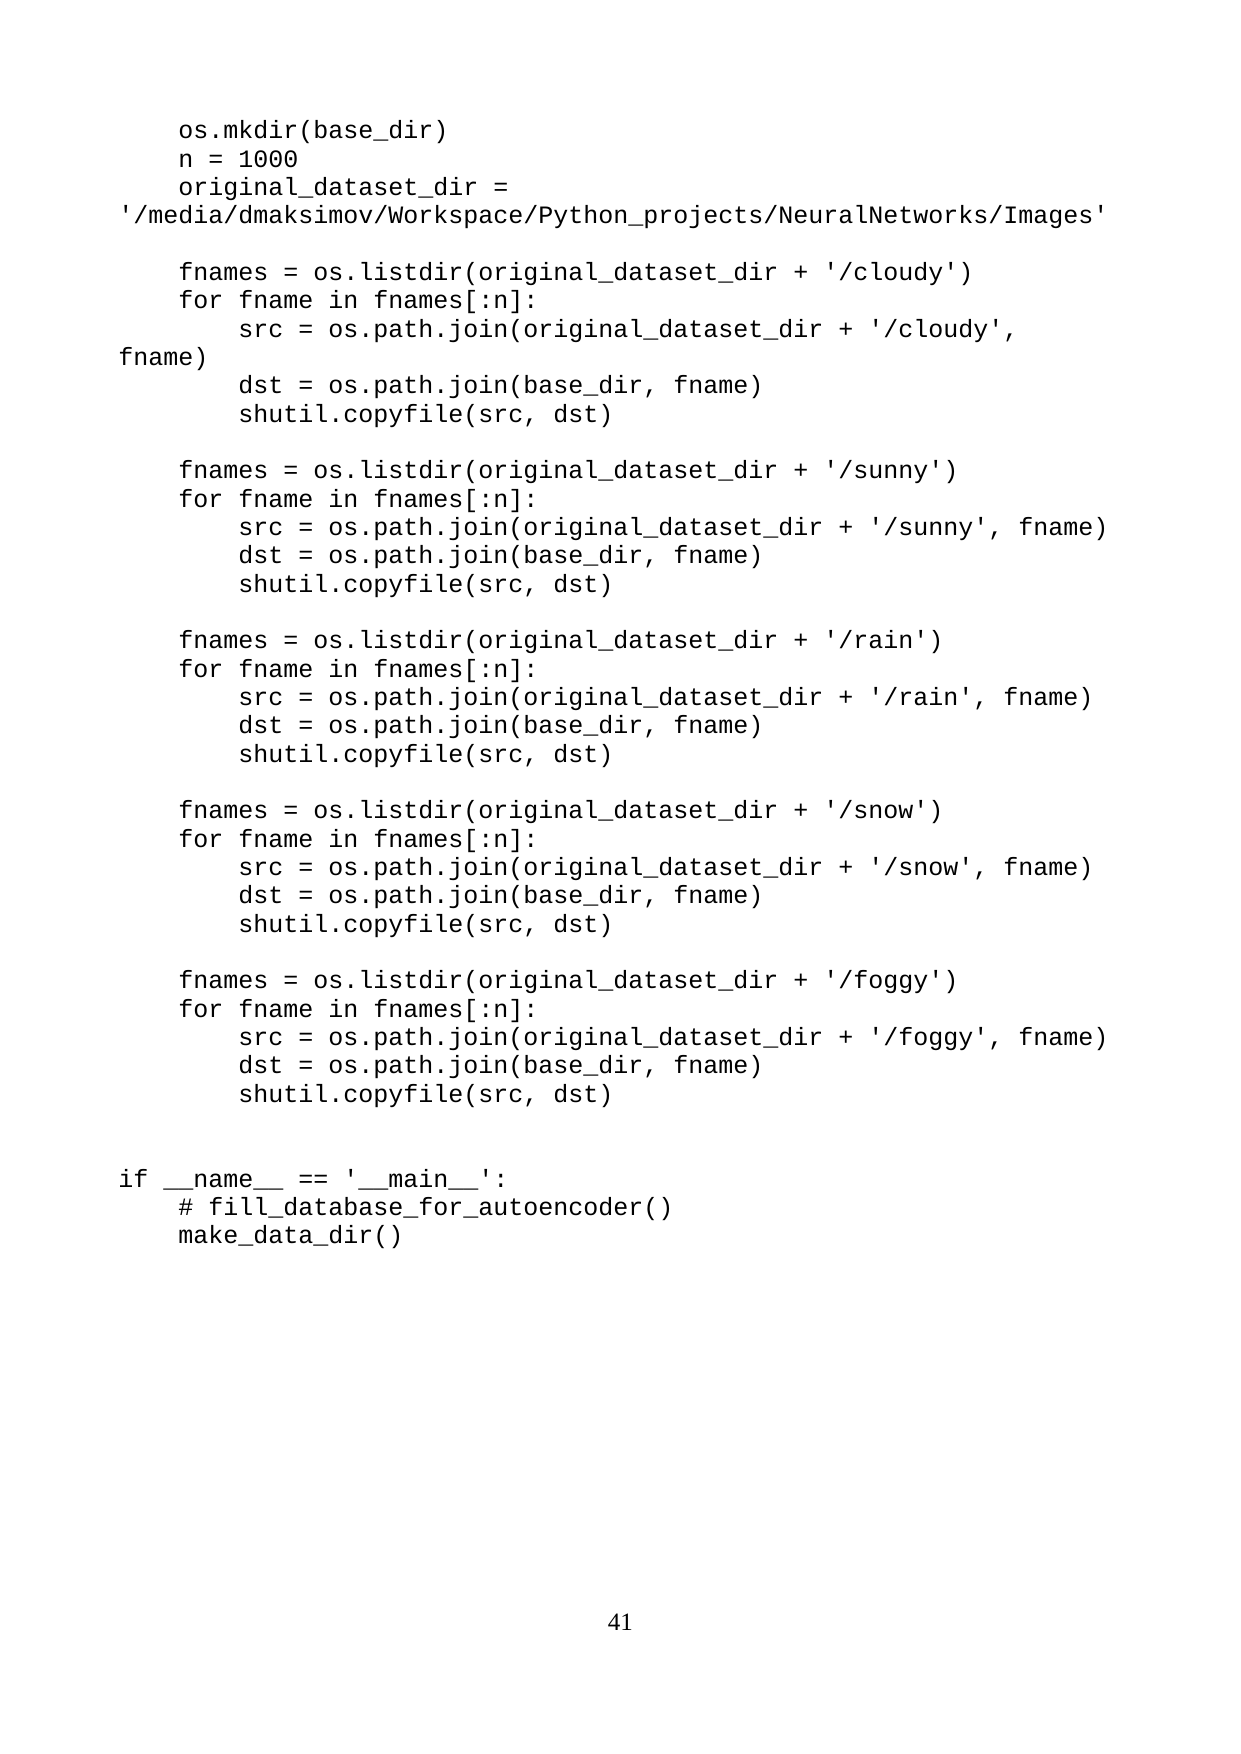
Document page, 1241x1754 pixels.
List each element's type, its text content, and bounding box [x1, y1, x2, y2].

text os.mkdir(base_dir) n = 1000 original_dataset_dir = '/media/dmaksimov/Workspace/Python_projects/NeuralNetworks/Images' fnames = os.listdir(original_dataset_dir + '/cloudy') for fname in fnames[:n]: src = os.path.join(original_dataset_dir + '/cloudy', fname) dst = os.path.join(base_dir, fname) shutil.copyfile(src, dst) fnames = os.listdir(original_dataset_dir + '/sunny') for fname in fnames[:n]: src = os.path.join(original_dataset_dir + '/sunny', fname) dst = os.path.join(base_dir, fname) shutil.copyfile(src, dst) fnames = os.listdir(original_dataset_dir + '/rain') for fname in fnames[:n]: src = os.path.join(original_dataset_dir + '/rain', fname) dst = os.path.join(base_dir, fname) shutil.copyfile(src, dst) fnames = os.listdir(original_dataset_dir + '/snow') for fname in fnames[:n]: src = os.path.join(original_dataset_dir + '/snow', fname) dst = os.path.join(base_dir, fname) shutil.copyfile(src, dst) fnames = os.listdir(original_dataset_dir + '/foggy') for fname in fnames[:n]: src = os.path.join(original_dataset_dir + '/foggy', fname) dst = os.path.join(base_dir, fname) shutil.copyfile(src, dst) if __name__ == '__main__': # fill_database_for_autoencoder() make_data_dir() [118, 118, 1122, 1251]
